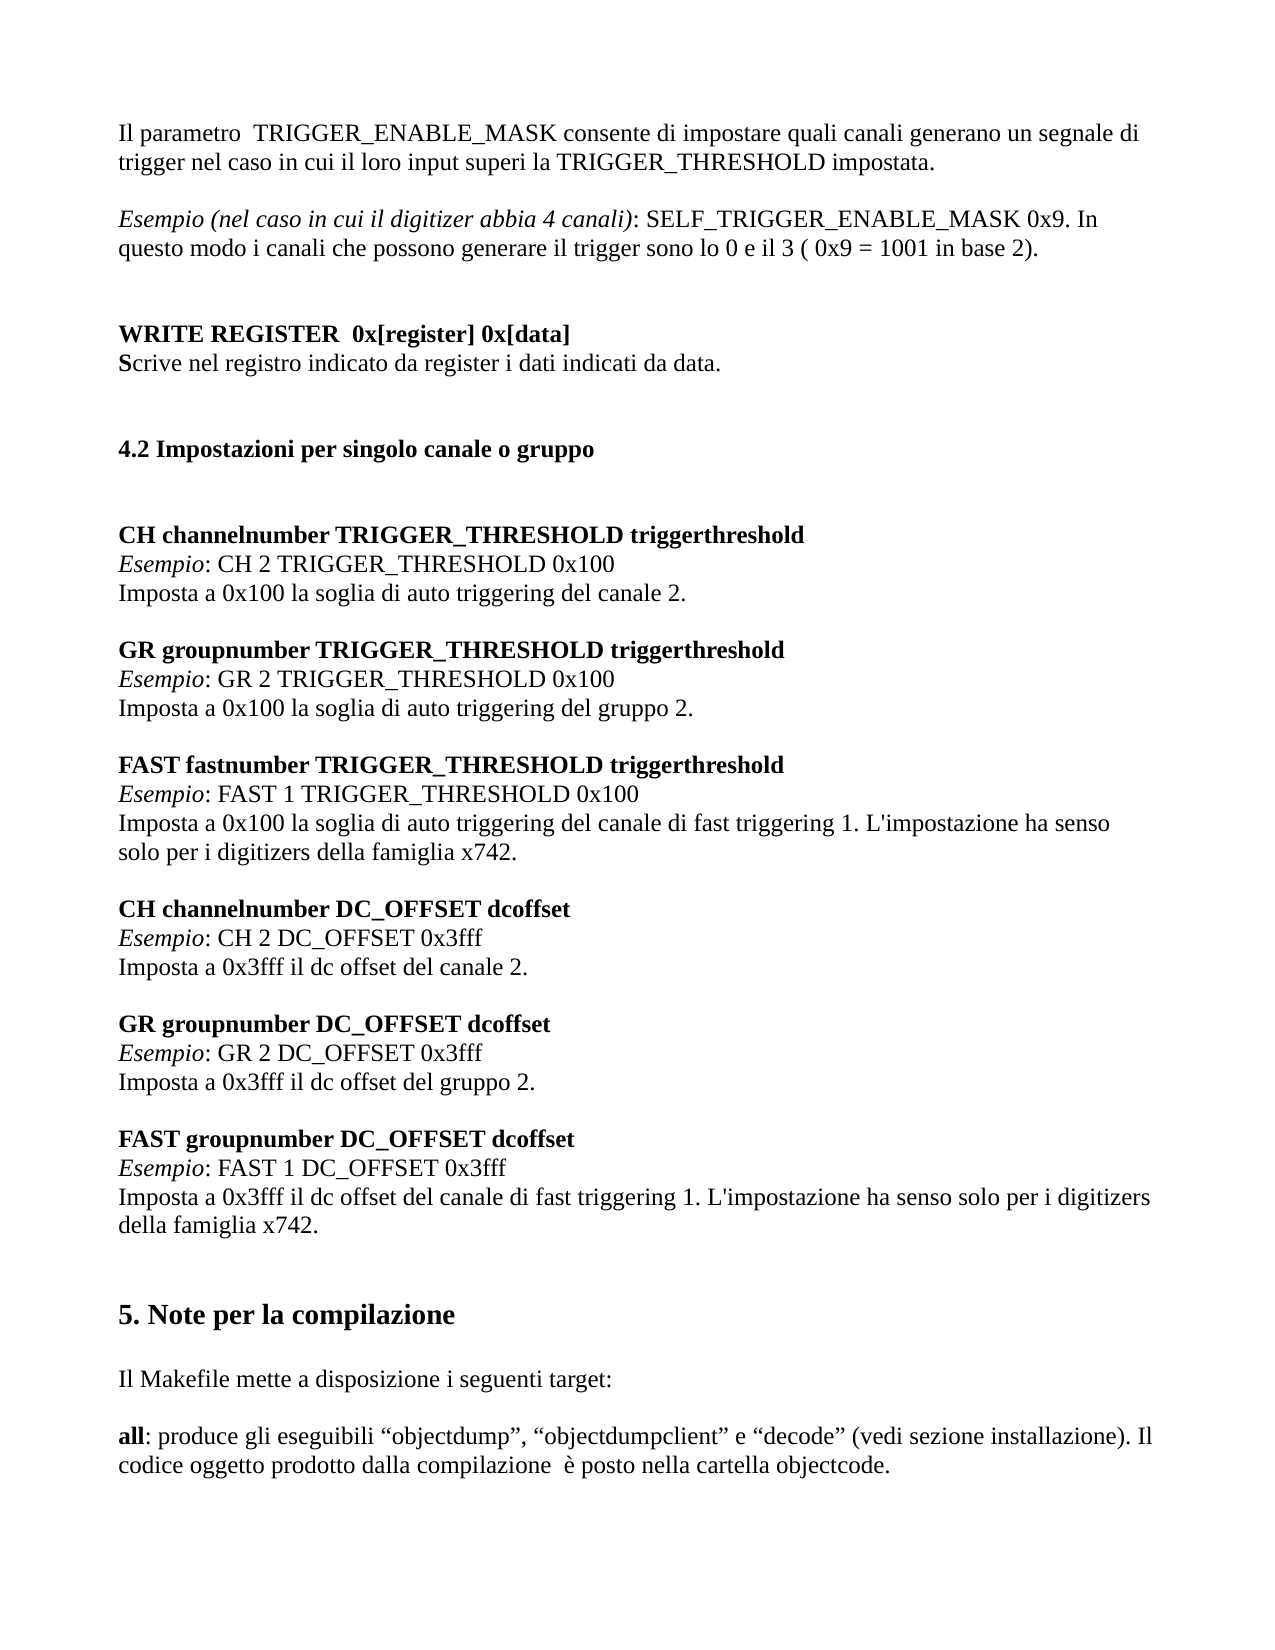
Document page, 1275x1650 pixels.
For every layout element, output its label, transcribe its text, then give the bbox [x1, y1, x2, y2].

text Imposta a 0x3fff il dc offset del canale 2. [118, 952, 1157, 981]
text CH channelnumber TRIGGER_THRESHOLD triggerthreshold [118, 521, 1157, 549]
text Esempio: GR 2 TRIGGER_THRESHOLD 0x100 [118, 664, 1157, 693]
text Esempio (nel caso in cui il digitizer abbia 4 canali): SELF_TRIGGER_ENABLE_MASK 0x9. In questo modo i canali che possono generare il trigger sono lo 0 e il 3 ( 0x9 = 1001 in base 2). [118, 204, 1157, 262]
text Esempio: CH 2 TRIGGER_THRESHOLD 0x100 [118, 549, 1157, 578]
text CH channelnumber DC_OFFSET dcoffset [118, 894, 1157, 923]
text 5. Note per la compilazione [118, 1297, 1157, 1330]
text Il Makefile mette a disposizione i seguenti target: [118, 1364, 1157, 1393]
text FAST fastnumber TRIGGER_THRESHOLD triggerthreshold [118, 751, 1157, 779]
text GR groupnumber TRIGGER_THRESHOLD triggerthreshold [118, 636, 1157, 664]
text Imposta a 0x3fff il dc offset del canale di fast triggering 1. L'impostazione ha senso solo per i digitizers della famiglia x742. [118, 1182, 1157, 1239]
text Imposta a 0x100 la soglia di auto triggering del canale 2. [118, 578, 1157, 607]
text 4.2 Impostazioni per singolo canale o gruppo [118, 434, 1157, 463]
text FAST groupnumber DC_OFFSET dcoffset [118, 1124, 1157, 1153]
text GR groupnumber DC_OFFSET dcoffset [118, 1009, 1157, 1038]
text all: produce gli eseguibili “objectdump”, “objectdumpclient” e “decode” (vedi sezione installazione). Il codice oggetto prodotto dalla compilazione è posto nella cartella objectcode. [118, 1421, 1157, 1479]
text Imposta a 0x100 la soglia di auto triggering del canale di fast triggering 1. L'impostazione ha senso solo per i digitizers della famiglia x742. [118, 808, 1157, 866]
text Esempio: FAST 1 TRIGGER_THRESHOLD 0x100 [118, 779, 1157, 808]
text Il parametro TRIGGER_ENABLE_MASK consente di impostare quali canali generano un segnale di trigger nel caso in cui il loro input superi la TRIGGER_THRESHOLD impostata. [118, 118, 1157, 176]
text WRITE REGISTER 0x[register] 0x[data] [118, 319, 1157, 348]
text Esempio: GR 2 DC_OFFSET 0x3fff [118, 1038, 1157, 1067]
text Imposta a 0x3fff il dc offset del gruppo 2. [118, 1067, 1157, 1096]
text Esempio: FAST 1 DC_OFFSET 0x3fff [118, 1153, 1157, 1182]
text Scrive nel registro indicato da register i dati indicati da data. [118, 348, 1157, 377]
text Esempio: CH 2 DC_OFFSET 0x3fff [118, 923, 1157, 952]
text Imposta a 0x100 la soglia di auto triggering del gruppo 2. [118, 693, 1157, 722]
